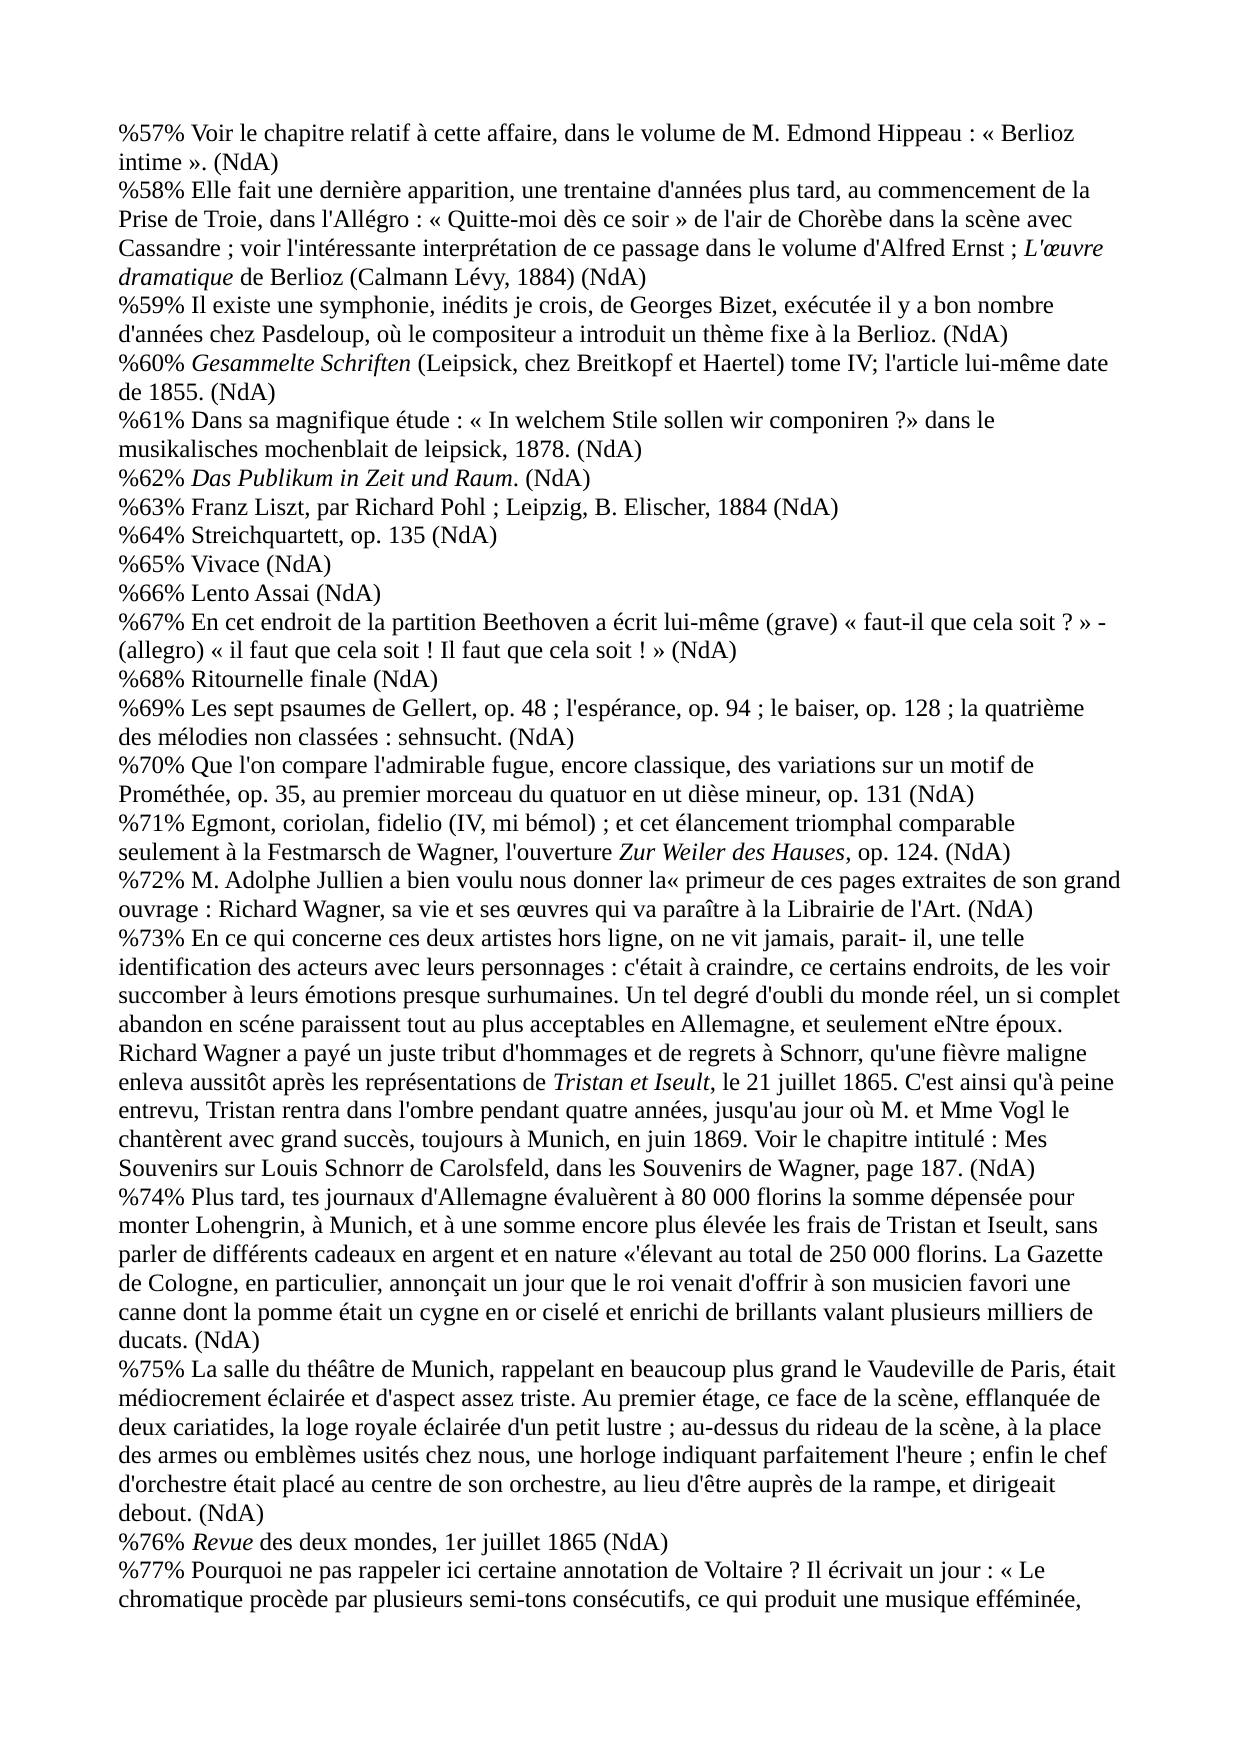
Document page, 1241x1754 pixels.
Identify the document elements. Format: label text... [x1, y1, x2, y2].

text %77% Pourquoi ne pas rappeler ici certaine annotation de Voltaire ? Il écrivait un jour : « Le chromatique procède par plusieurs semi-tons consécutifs, ce qui produit une musique efféminée, [118, 1556, 1122, 1613]
text %69% Les sept psaumes de Gellert, op. 48 ; l'espérance, op. 94 ; le baiser, op. 128 ; la quatrième des mélodies non classées : sehnsucht. (NdA) [118, 693, 1122, 751]
text %63% Franz Liszt, par Richard Pohl ; Leipzig, B. Elischer, 1884 (NdA) [118, 492, 1122, 521]
text %62% Das Publikum in Zeit und Raum. (NdA) [118, 463, 1122, 492]
text %66% Lento Assai (NdA) [118, 578, 1122, 607]
text %64% Streichquartett, op. 135 (NdA) [118, 521, 1122, 549]
text %72% M. Adolphe Jullien a bien voulu nous donner la« primeur de ces pages extraites de son grand ouvrage : Richard Wagner, sa vie et ses œuvres qui va paraître à la Librairie de l'Art. (NdA) [118, 866, 1122, 923]
text %67% En cet endroit de la partition Beethoven a écrit lui-même (grave) « faut-il que cela soit ? » - (allegro) « il faut que cela soit ! Il faut que cela soit ! » (NdA) [118, 607, 1122, 664]
text %76% Revue des deux mondes, 1er juillet 1865 (NdA) [118, 1527, 1122, 1556]
text %70% Que l'on compare l'admirable fugue, encore classique, des variations sur un motif de Prométhée, op. 35, au premier morceau du quatuor en ut dièse mineur, op. 131 (NdA) [118, 751, 1122, 808]
text %74% Plus tard, tes journaux d'Allemagne évaluèrent à 80 000 florins la somme dépensée pour monter Lohengrin, à Munich, et à une somme encore plus élevée les frais de Tristan et Iseult, sans parler de différents cadeaux en argent et en nature «'élevant au total de 250 000 florins. La Gazette de Cologne, en particulier, annonçait un jour que le roi venait d'offrir à son musicien favori une canne dont la pomme était un cygne en or ciselé et enrichi de brillants valant plusieurs milliers de ducats. (NdA) [118, 1182, 1122, 1354]
text %58% Elle fait une dernière apparition, une trentaine d'années plus tard, au commencement de la Prise de Troie, dans l'Allégro : « Quitte-moi dès ce soir » de l'air de Chorèbe dans la scène avec Cassandre ; voir l'intéressante interprétation de ce passage dans le volume d'Alfred Ernst ; L'œuvre dramatique de Berlioz (Calmann Lévy, 1884) (NdA) [118, 176, 1122, 291]
text %61% Dans sa magnifique étude : « In welchem Stile sollen wir componiren ?» dans le musikalisches mochenblait de leipsick, 1878. (NdA) [118, 406, 1122, 463]
text %59% Il existe une symphonie, inédits je crois, de Georges Bizet, exécutée il y a bon nombre d'années chez Pasdeloup, où le compositeur a introduit un thème fixe à la Berlioz. (NdA) [118, 291, 1122, 348]
text %65% Vivace (NdA) [118, 549, 1122, 578]
text %73% En ce qui concerne ces deux artistes hors ligne, on ne vit jamais, parait- il, une telle identification des acteurs avec leurs personnages : c'était à craindre, ce certains endroits, de les voir succomber à leurs émotions presque surhumaines. Un tel degré d'oubli du monde réel, un si complet abandon en scéne paraissent tout au plus acceptables en Allemagne, et seulement eNtre époux. Richard Wagner a payé un juste tribut d'hommages et de regrets à Schnorr, qu'une fièvre maligne enleva aussitôt après les représentations de Tristan et Iseult, le 21 juillet 1865. C'est ainsi qu'à peine entrevu, Tristan rentra dans l'ombre pendant quatre années, jusqu'au jour où M. et Mme Vogl le chantèrent avec grand succès, toujours à Munich, en juin 1869. Voir le chapitre intitulé : Mes Souvenirs sur Louis Schnorr de Carolsfeld, dans les Souvenirs de Wagner, page 187. (NdA) [118, 923, 1122, 1182]
text %71% Egmont, coriolan, fidelio (IV, mi bémol) ; et cet élancement triomphal comparable seulement à la Festmarsch de Wagner, l'ouverture Zur Weiler des Hauses, op. 124. (NdA) [118, 808, 1122, 866]
text %75% La salle du théâtre de Munich, rappelant en beaucoup plus grand le Vaudeville de Paris, était médiocrement éclairée et d'aspect assez triste. Au premier étage, ce face de la scène, efflanquée de deux cariatides, la loge royale éclairée d'un petit lustre ; au-dessus du rideau de la scène, à la place des armes ou emblèmes usités chez nous, une horloge indiquant parfaitement l'heure ; enfin le chef d'orchestre était placé au centre de son orchestre, au lieu d'être auprès de la rampe, et dirigeait debout. (NdA) [118, 1354, 1122, 1527]
text %57% Voir le chapitre relatif à cette affaire, dans le volume de M. Edmond Hippeau : « Berlioz intime ». (NdA) [118, 118, 1122, 176]
text %68% Ritournelle finale (NdA) [118, 664, 1122, 693]
text %60% Gesammelte Schriften (Leipsick, chez Breitkopf et Haertel) tome IV; l'article lui-même date de 1855. (NdA) [118, 348, 1122, 406]
